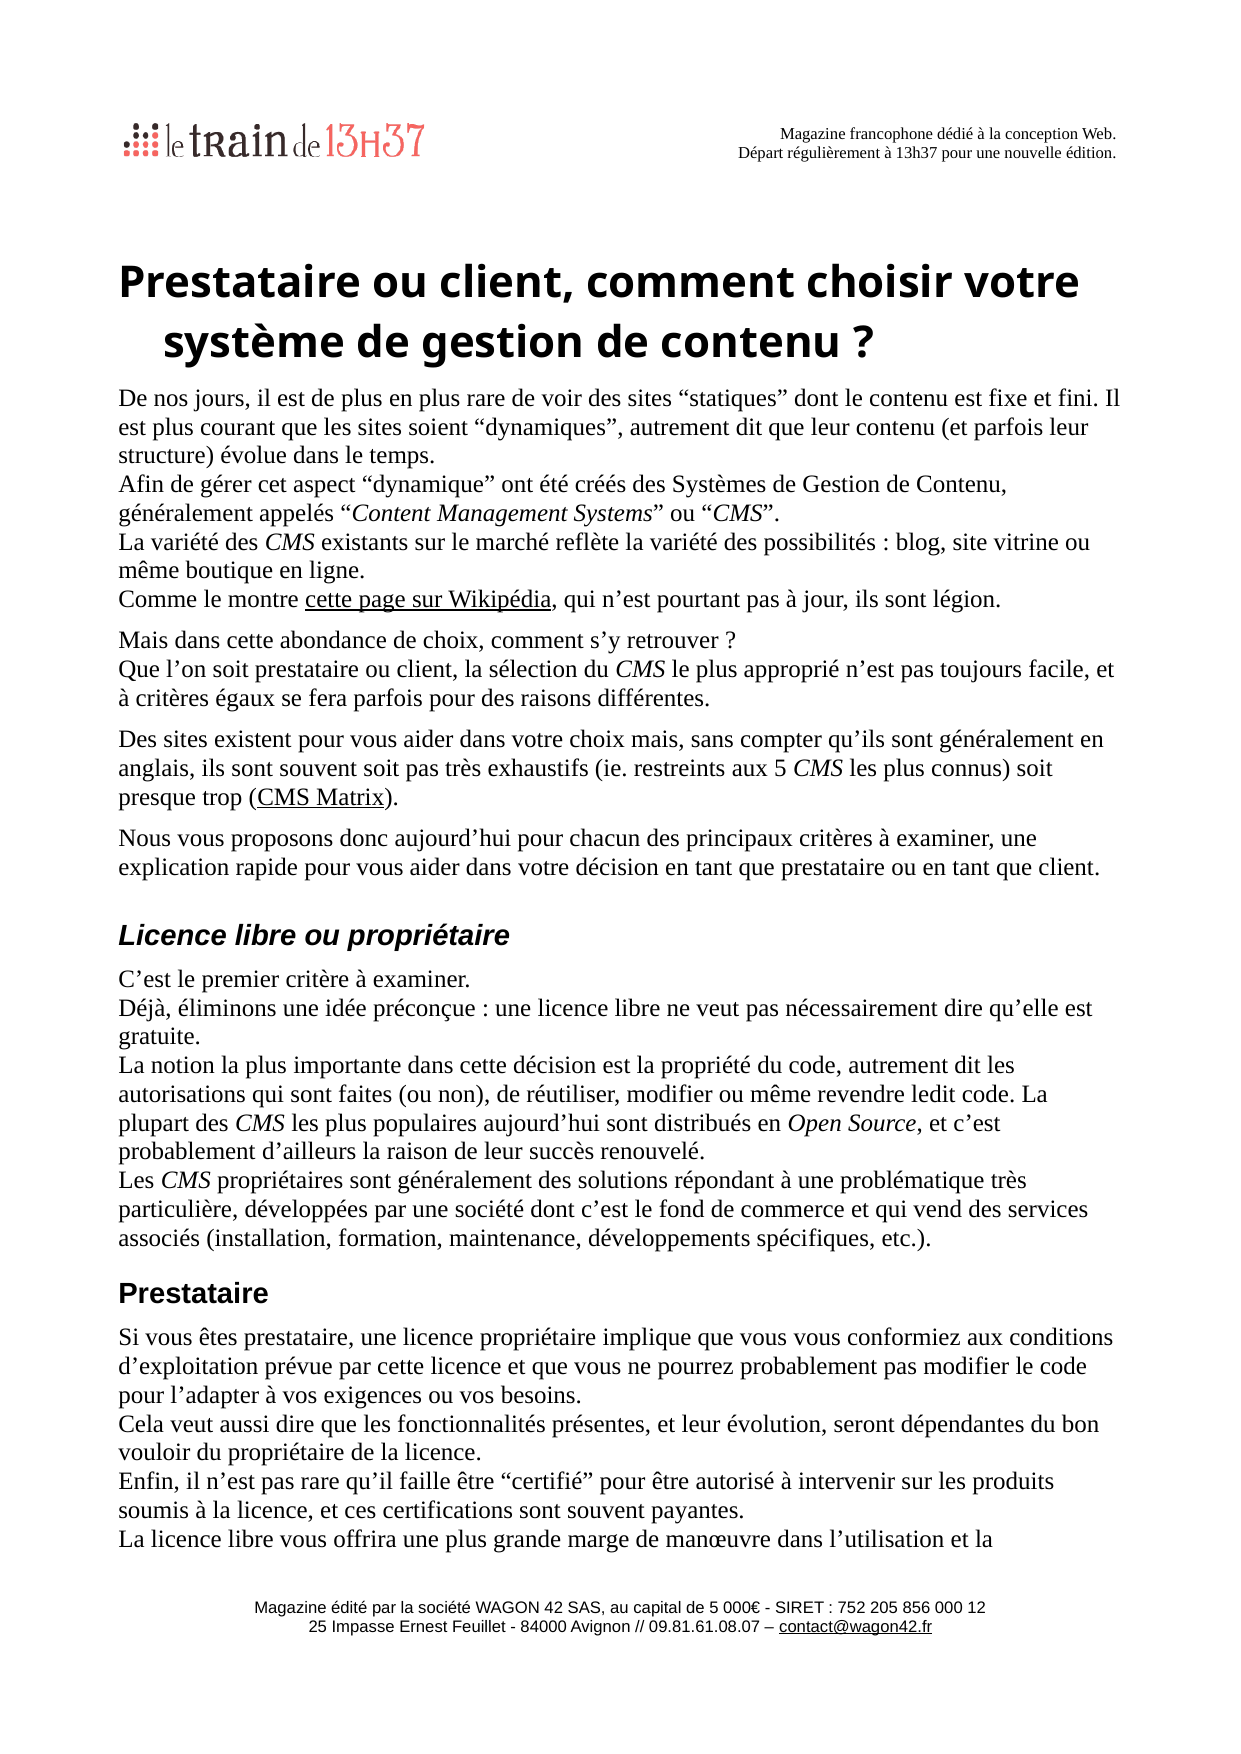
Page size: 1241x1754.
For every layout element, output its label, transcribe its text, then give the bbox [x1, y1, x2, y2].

subtitle Prestataire [118, 1276, 1122, 1310]
text Mais dans cette abondance de choix, comment s’y retrouver ? Que l’on soit prestataire ou client, la sélection du CMS le plus approprié n’est pas toujours facile, et à critères égaux se fera parfois pour des raisons différentes. [118, 625, 1122, 712]
text Nous vous proposons donc aujourd’hui pour chacun des principaux critères à examiner, une explication rapide pour vous aider dans votre décision en tant que prestataire ou en tant que client. [118, 823, 1122, 880]
text C’est le premier critère à examiner. Déjà, éliminons une idée préconçue : une licence libre ne veut pas nécessairement dire qu’elle est gratuite. La notion la plus importante dans cette décision est la propriété du code, autrement dit les autorisations qui sont faites (ou non), de réutiliser, modifier ou même revendre ledit code. La plupart des CMS les plus populaires aujourd’hui sont distribués en Open Source, et c’est probablement d’ailleurs la raison de leur succès renouvelé. Les CMS propriétaires sont généralement des solutions répondant à une problématique très particulière, développées par une société dont c’est le fond de commerce et qui vend des services associés (installation, formation, maintenance, développements spécifiques, etc.). [118, 964, 1122, 1251]
text Si vous êtes prestataire, une licence propriétaire implique que vous vous conformiez aux conditions d’exploitation prévue par cette licence et que vous ne pourrez probablement pas modifier le code pour l’adapter à vos exigences ou vos besoins. Cela veut aussi dire que les fonctionnalités présentes, et leur évolution, seront dépendantes du bon vouloir du propriétaire de la licence. Enfin, il n’est pas rare qu’il faille être “certifié” pour être autorisé à intervenir sur les produits soumis à la licence, et ces certifications sont souvent payantes. [118, 1322, 1122, 1524]
subtitle Prestataire ou client, comment choisir votre système de gestion de contenu ? [118, 251, 1122, 370]
text La variété des CMS existants sur le marché reflète la variété des possibilités : blog, site vitrine ou même boutique en ligne. Comme le montre cette page sur Wikipédia, qui n’est pourtant pas à jour, ils sont légion. [118, 527, 1122, 613]
text La licence libre vous offrira une plus grande marge de manœuvre dans l’utilisation et la [118, 1524, 1122, 1552]
text Des sites existent pour vous aider dans votre choix mais, sans compter qu’ils sont généralement en anglais, ils sont souvent soit pas très exhaustifs (ie. restreints aux 5 CMS les plus connus) soit presque trop (CMS Matrix). [118, 724, 1122, 810]
subtitle Licence libre ou propriétaire [118, 918, 1122, 951]
text De nos jours, il est de plus en plus rare de voir des sites “statiques” dont le contenu est fixe et fini. Il est plus courant que les sites soient “dynamiques”, autrement dit que leur contenu (et parfois leur structure) évolue dans le temps. Afin de gérer cet aspect “dynamique” ont été créés des Systèmes de Gestion de Contenu, généralement appelés “Content Management Systems” ou “CMS”. [118, 383, 1122, 527]
picture [123, 123, 425, 157]
